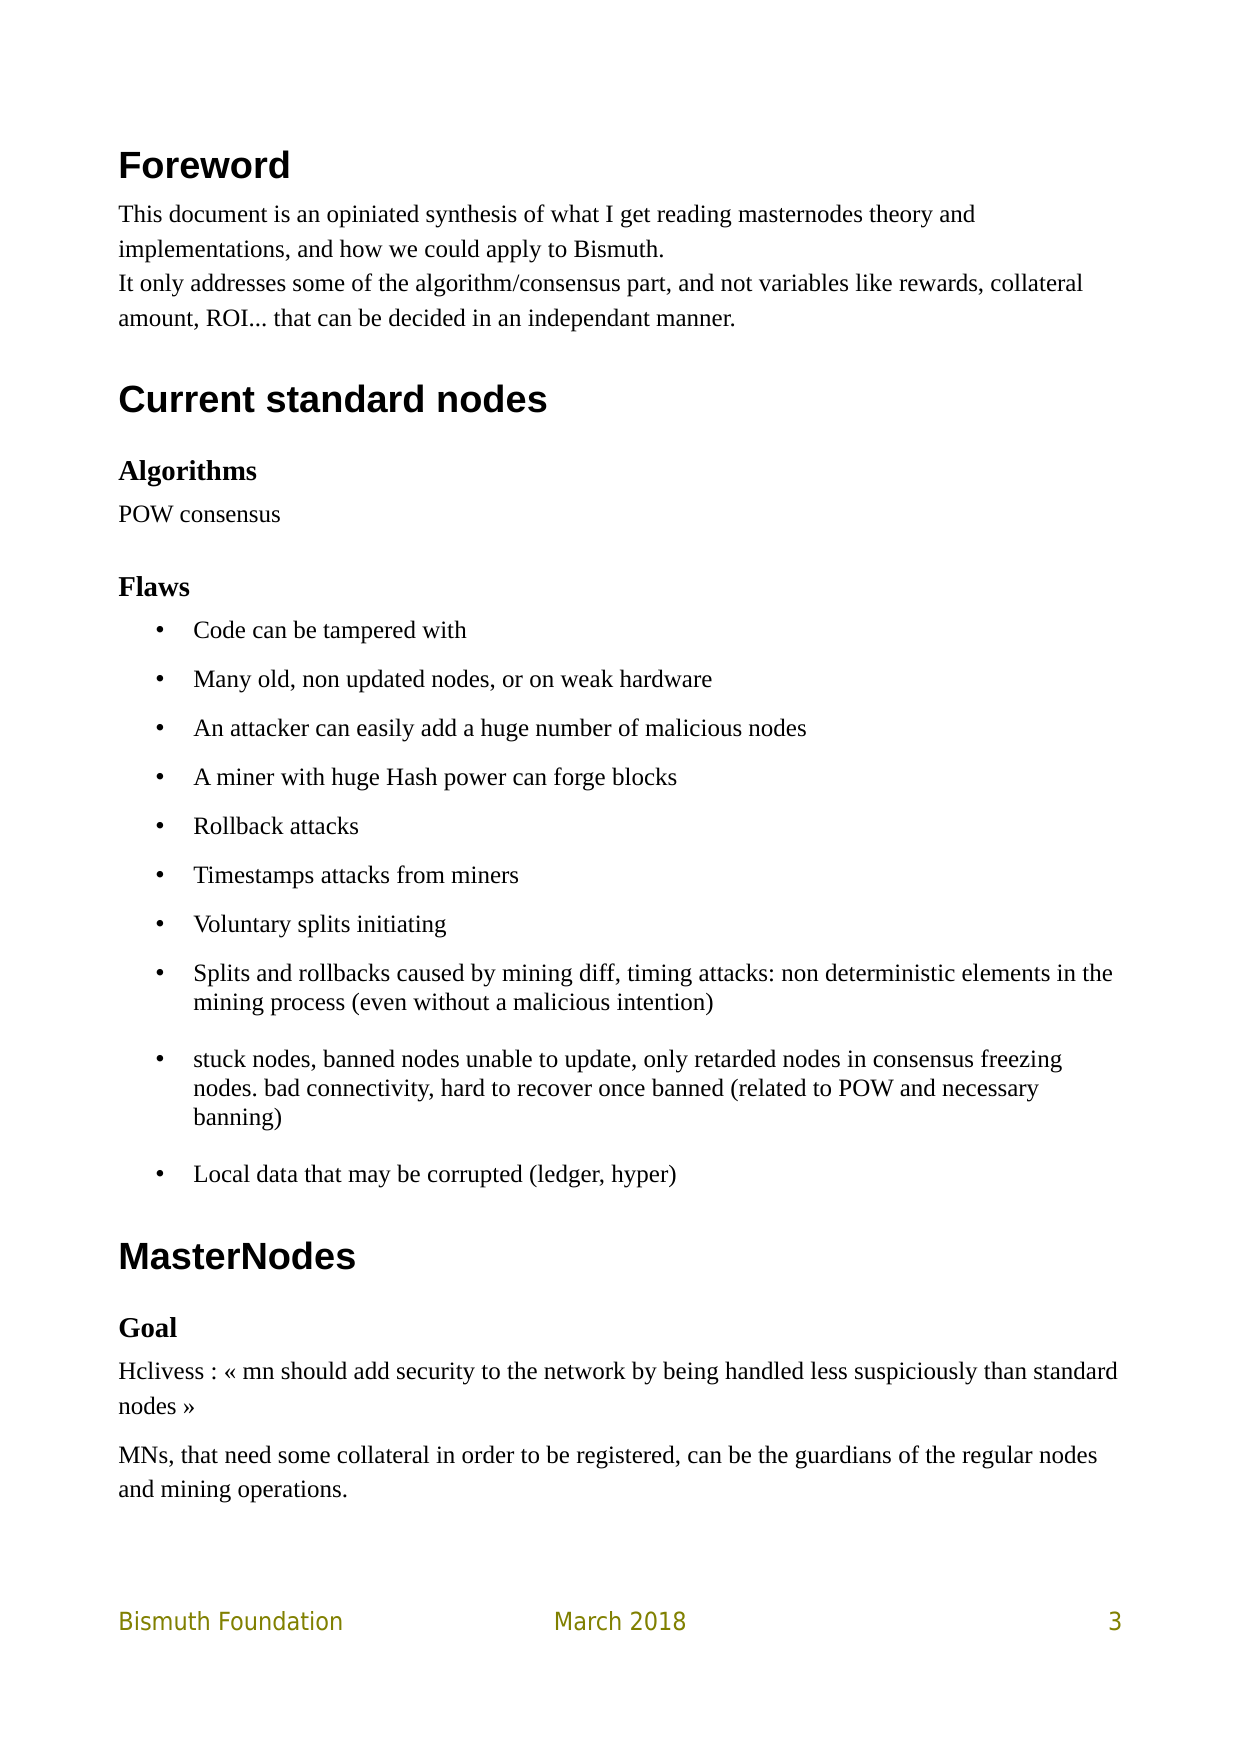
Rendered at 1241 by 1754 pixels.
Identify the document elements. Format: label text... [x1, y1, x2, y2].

subtitle Flaws [118, 569, 1122, 602]
text MNs, that need some collateral in order to be registered, can be the guardians of the regular nodes and mining operations. [118, 1440, 1122, 1503]
subtitle Algorithms [118, 454, 1122, 487]
list An attacker can easily add a huge number of malicious nodes [156, 713, 1122, 742]
list Code can be tampered with [156, 615, 1122, 644]
list Timestamps attacks from miners [156, 860, 1122, 889]
list Many old, non updated nodes, or on weak hardware [156, 664, 1122, 693]
list Rollback attacks [156, 811, 1122, 840]
list Local data that may be corrupted (ledger, hyper) [156, 1159, 1122, 1188]
list Splits and rollbacks caused by mining diff, timing attacks: non deterministic elements in the mining process (even without a malicious intention) [156, 958, 1122, 1016]
subtitle Current standard nodes [118, 377, 1122, 420]
subtitle MasterNodes [118, 1234, 1122, 1277]
text POW consensus [118, 499, 1122, 528]
list stuck nodes, banned nodes unable to update, only retarded nodes in consensus freezing nodes. bad connectivity, hard to recover once banned (related to POW and necessary banning) [156, 1044, 1122, 1131]
subtitle Goal [118, 1311, 1122, 1344]
list Voluntary splits initiating [156, 909, 1122, 938]
text This document is an opiniated synthesis of what I get reading masternodes theory and implementations, and how we could apply to Bismuth. It only addresses some of the algorithm/consensus part, and not variables like rewards, collateral amount, ROI... that can be decided in an independant manner. [118, 199, 1122, 331]
list A miner with huge Hash power can forge blocks [156, 762, 1122, 791]
subtitle Foreword [118, 143, 1122, 187]
text Hclivess : « mn should add security to the network by being handled less suspiciously than standard nodes » [118, 1356, 1122, 1419]
